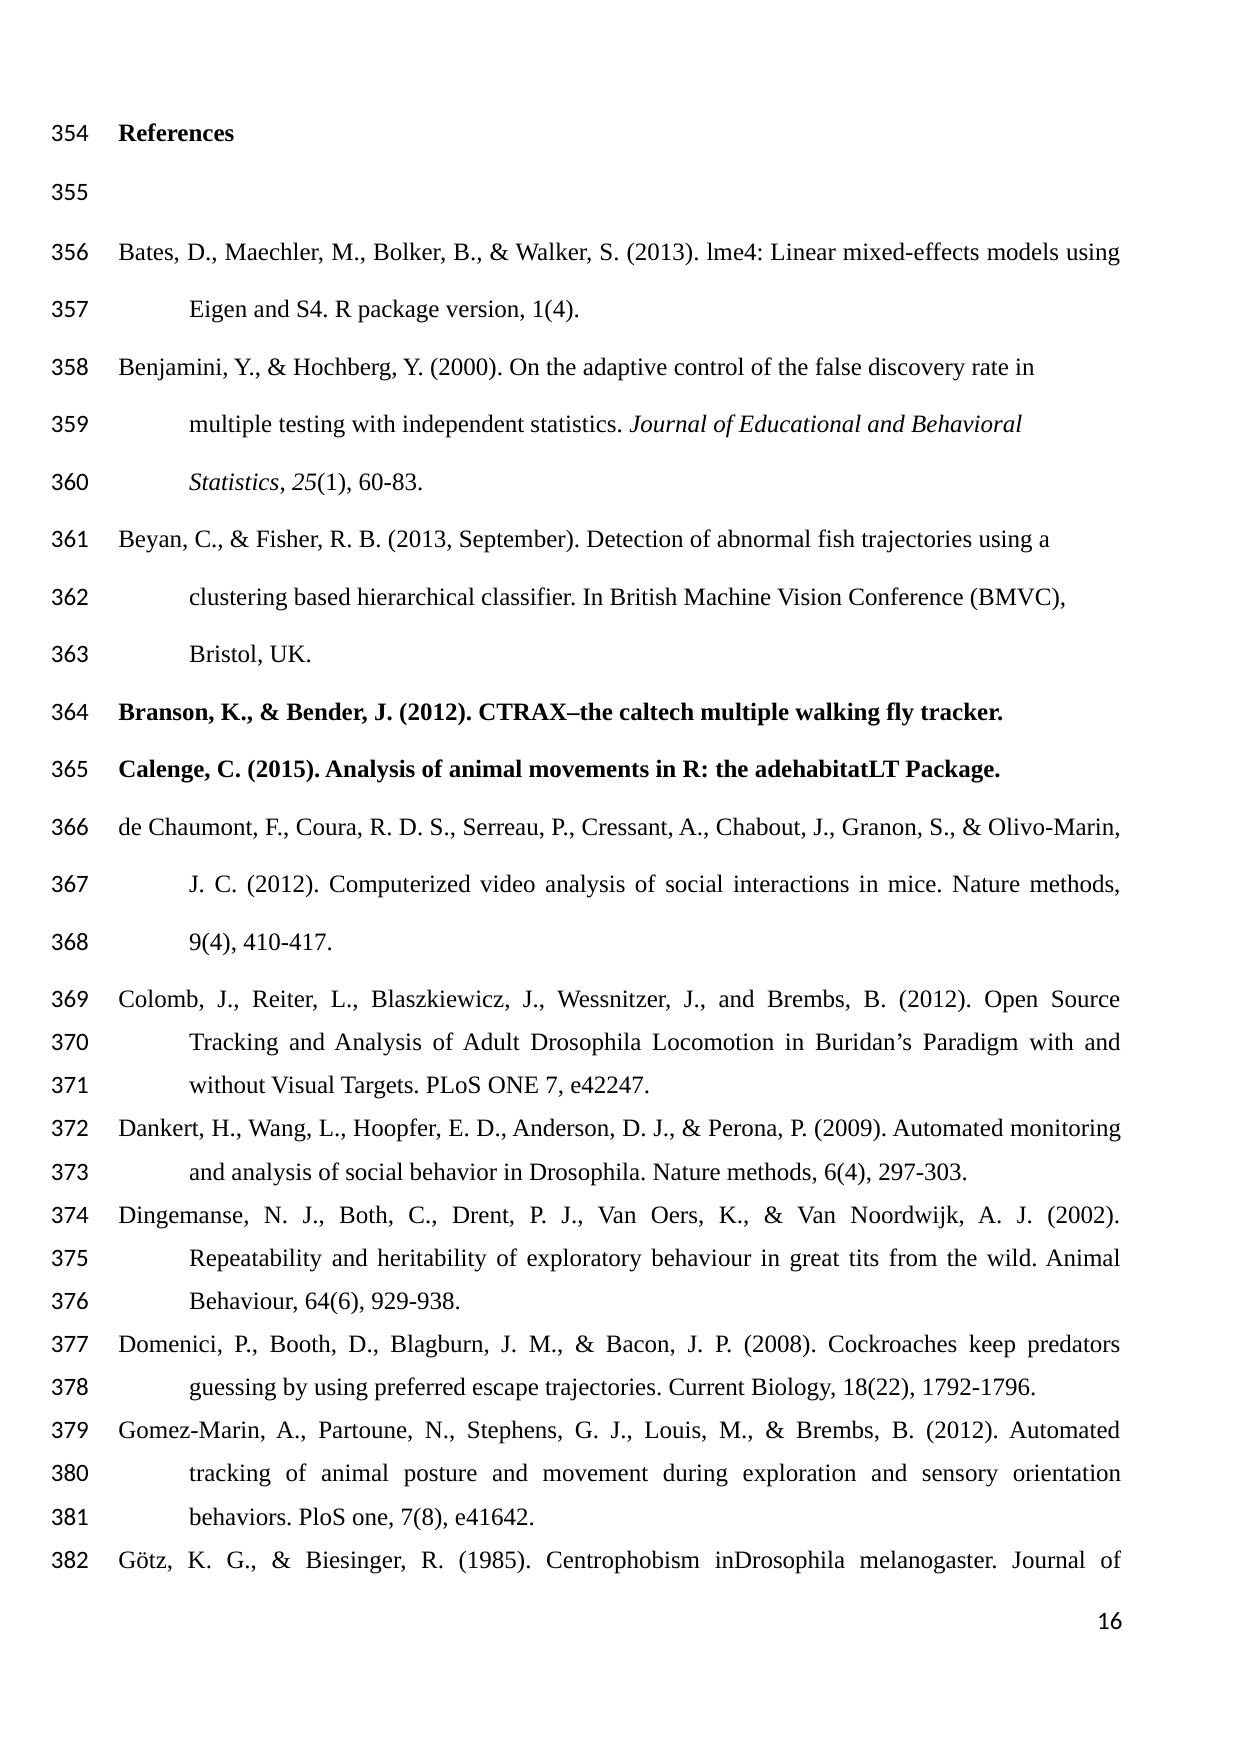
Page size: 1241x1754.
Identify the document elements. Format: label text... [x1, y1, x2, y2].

text References [118, 118, 1122, 147]
text Calenge, C. (2015). Analysis of animal movements in R: the adehabitatLT Package. [118, 754, 1122, 783]
text Bates, D., Maechler, M., Bolker, B., & Walker, S. (2013). lme4: Linear mixed-effects models using Eigen and S4. R package version, 1(4). [118, 237, 1122, 323]
text Dingemanse, N. J., Both, C., Drent, P. J., Van Oers, K., & Van Noordwijk, A. J. (2002). Repeatability and heritability of exploratory behaviour in great tits from the wild. Animal Behaviour, 64(6), 929-938. [118, 1200, 1122, 1315]
text Benjamini, Y., & Hochberg, Y. (2000). On the adaptive control of the false discovery rate in multiple testing with independent statistics. Journal of Educational and Behavioral Statistics, 25(1), 60-83. [118, 352, 1122, 495]
text Dankert, H., Wang, L., Hoopfer, E. D., Anderson, D. J., & Perona, P. (2009). Automated monitoring and analysis of social behavior in Drosophila. Nature methods, 6(4), 297-303. [118, 1113, 1122, 1185]
text de Chaumont, F., Coura, R. D. S., Serreau, P., Cressant, A., Chabout, J., Granon, S., & Olivo-Marin, J. C. (2012). Computerized video analysis of social interactions in mice. Nature methods, 9(4), 410-417. [118, 812, 1122, 955]
text Colomb, J., Reiter, L., Blaszkiewicz, J., Wessnitzer, J., and Brembs, B. (2012). Open Source Tracking and Analysis of Adult Drosophila Locomotion in Buridan’s Paradigm with and without Visual Targets. PLoS ONE 7, e42247. [118, 984, 1122, 1099]
text Götz, K. G., & Biesinger, R. (1985). Centrophobism inDrosophila melanogaster. Journal of [118, 1545, 1122, 1573]
text Domenici, P., Booth, D., Blagburn, J. M., & Bacon, J. P. (2008). Cockroaches keep predators guessing by using preferred escape trajectories. Current Biology, 18(22), 1792-1796. [118, 1329, 1122, 1401]
text Branson, K., & Bender, J. (2012). CTRAX–the caltech multiple walking fly tracker. [118, 697, 1122, 725]
text Gomez-Marin, A., Partoune, N., Stephens, G. J., Louis, M., & Brembs, B. (2012). Automated tracking of animal posture and movement during exploration and sensory orientation behaviors. PloS one, 7(8), e41642. [118, 1415, 1122, 1530]
text Beyan, C., & Fisher, R. B. (2013, September). Detection of abnormal fish trajectories using a clustering based hierarchical classifier. In British Machine Vision Conference (BMVC), Bristol, UK. [118, 524, 1122, 668]
